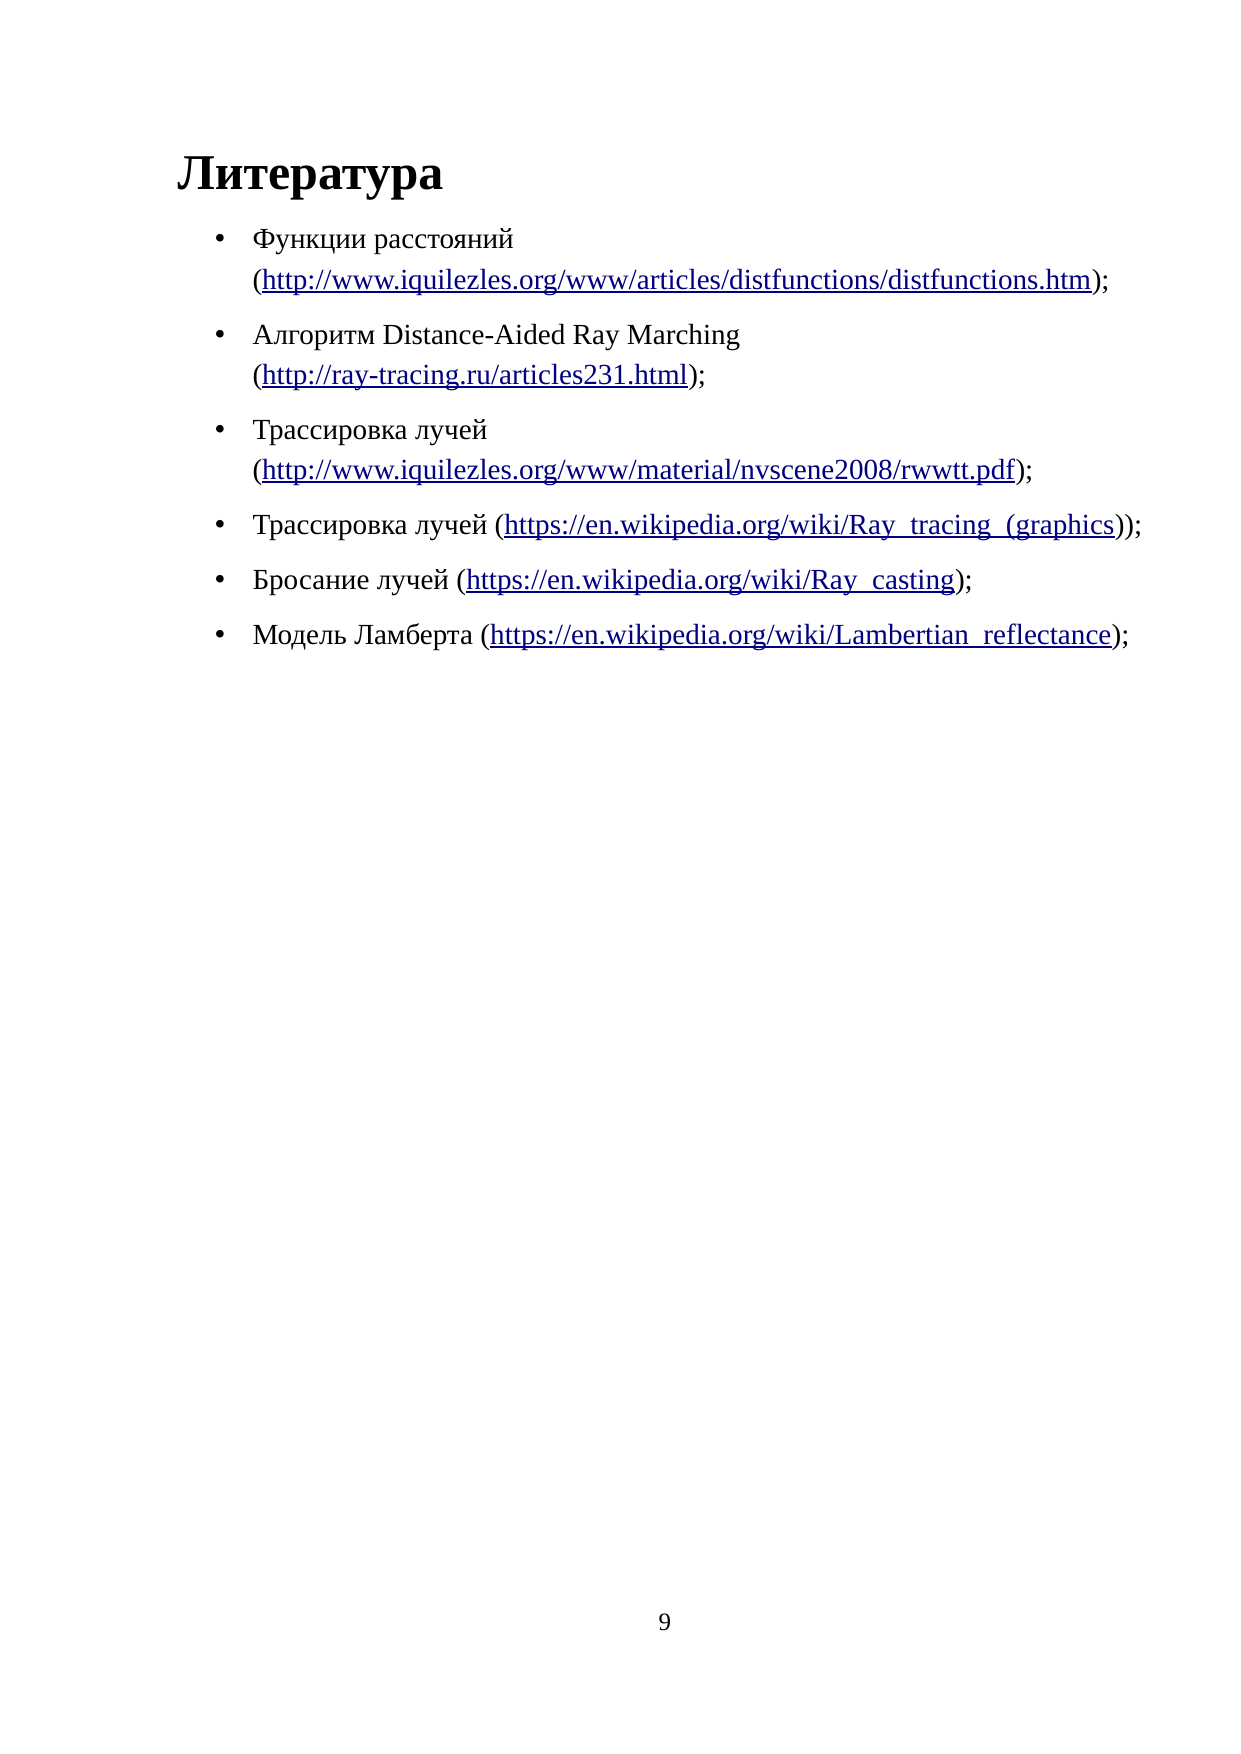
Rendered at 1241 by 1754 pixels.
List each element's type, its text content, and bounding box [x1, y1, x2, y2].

list Трассировка лучей (https://en.wikipedia.org/wiki/Ray_tracing_(graphics)); [215, 507, 1152, 541]
list Модель Ламберта (https://en.wikipedia.org/wiki/Lambertian_reflectance); [215, 617, 1152, 650]
list Алгоритм Distance-Aided Ray Marching (http://ray-tracing.ru/articles231.html); [215, 317, 1152, 391]
list Трассировка лучей (http://www.iquilezles.org/www/material/nvscene2008/rwwtt.pdf); [215, 412, 1152, 486]
list Бросание лучей (https://en.wikipedia.org/wiki/Ray_casting); [215, 562, 1152, 596]
subtitle Литература [177, 143, 1152, 201]
list Функции расстояний (http://www.iquilezles.org/www/articles/distfunctions/distfunctions.htm); [215, 222, 1152, 296]
